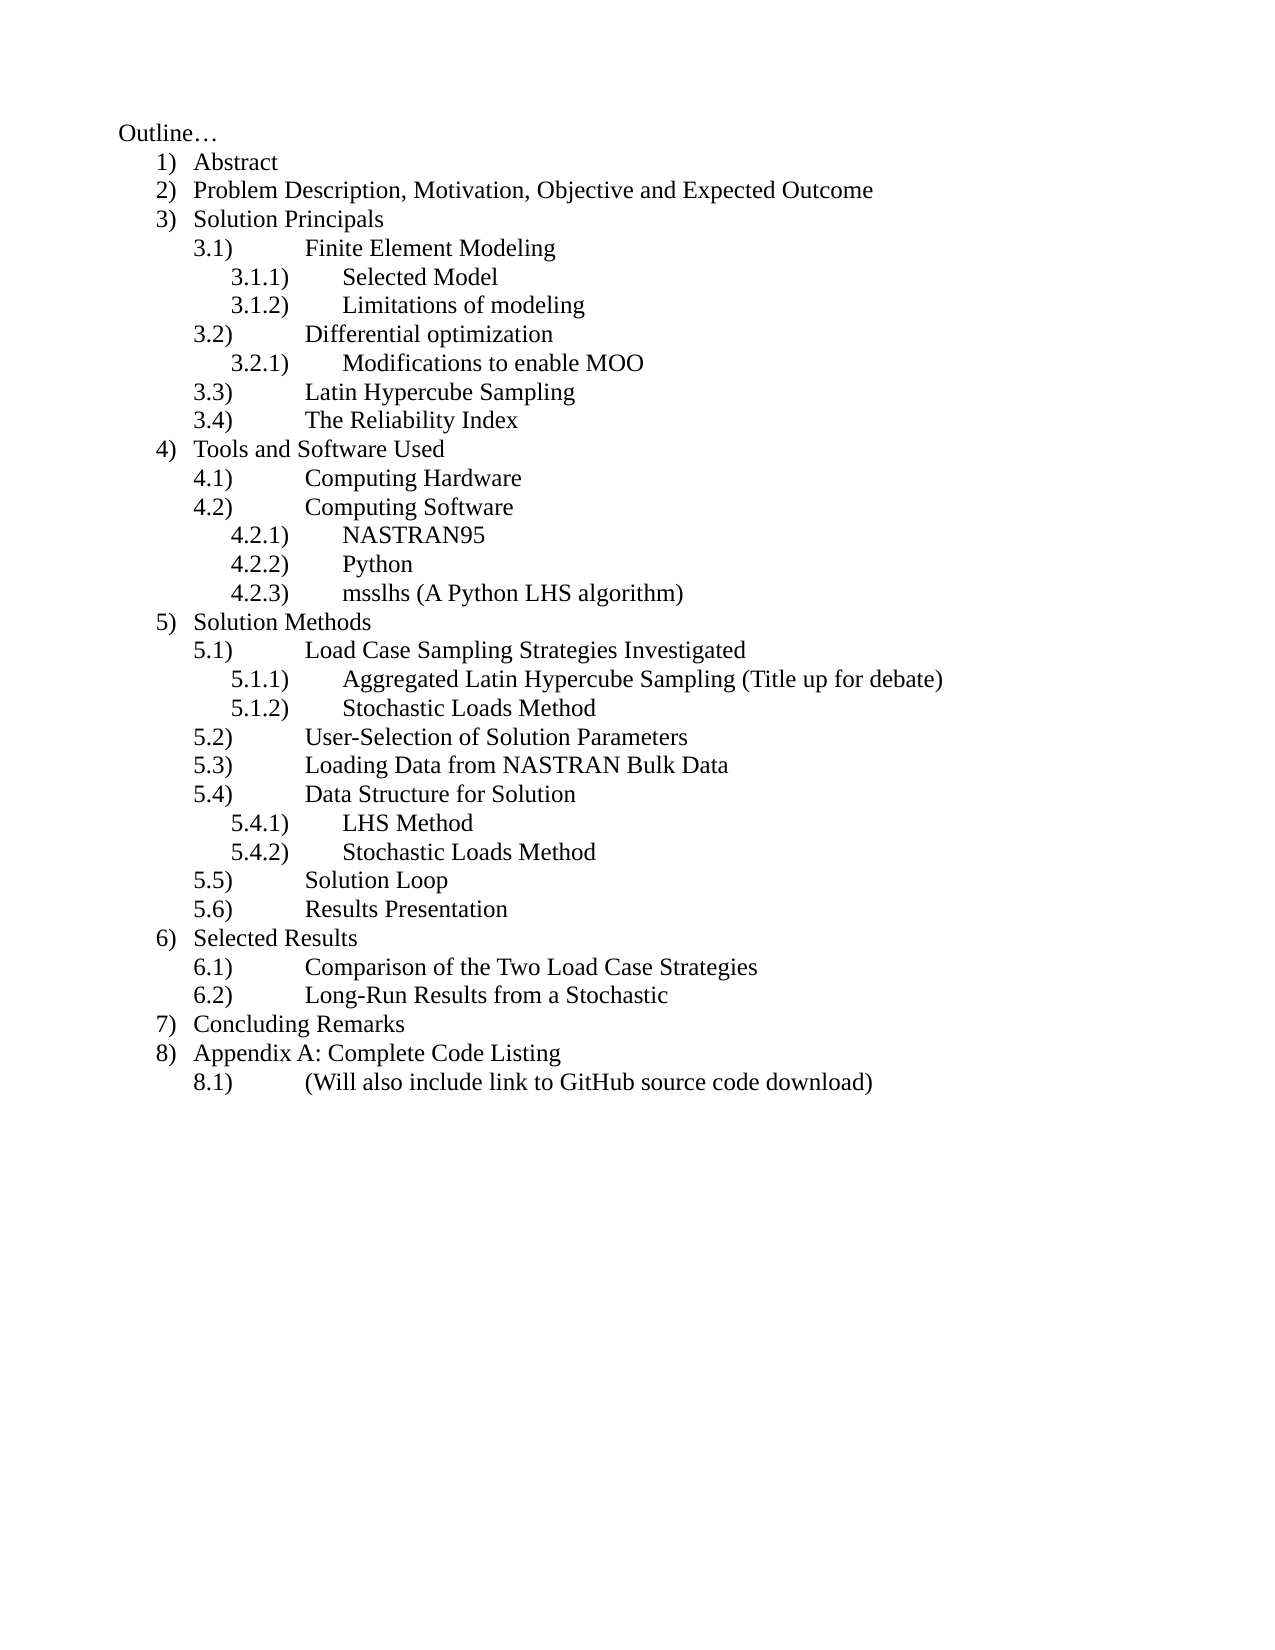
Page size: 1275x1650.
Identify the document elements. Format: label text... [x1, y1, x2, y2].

list Aggregated Latin Hypercube Sampling (Title up for debate) [231, 664, 1157, 693]
list Limitations of modeling [231, 291, 1157, 319]
list Python [231, 549, 1157, 578]
list NASTRAN95 [231, 521, 1157, 549]
list Stochastic Loads Method [231, 693, 1157, 722]
list Selected Results [156, 923, 1157, 952]
list Abstract [156, 147, 1157, 176]
list Selected Model [231, 262, 1157, 291]
text Outline… [118, 118, 1157, 147]
list Concluding Remarks [156, 1009, 1157, 1038]
list Results Presentation [193, 894, 1157, 923]
list Solution Principals [156, 204, 1157, 233]
list Solution Loop [193, 866, 1157, 894]
list Problem Description, Motivation, Objective and Expected Outcome [156, 176, 1157, 204]
list Solution Methods [156, 607, 1157, 636]
list The Reliability Index [193, 406, 1157, 434]
list Comparison of the Two Load Case Strategies [193, 952, 1157, 981]
list User-Selection of Solution Parameters [193, 722, 1157, 751]
list Long-Run Results from a Stochastic [193, 981, 1157, 1009]
list Load Case Sampling Strategies Investigated [193, 636, 1157, 664]
list Data Structure for Solution [193, 779, 1157, 808]
list Latin Hypercube Sampling [193, 377, 1157, 406]
list Finite Element Modeling [193, 233, 1157, 262]
list Computing Hardware [193, 463, 1157, 492]
list LHS Method [231, 808, 1157, 837]
list Modifications to enable MOO [231, 348, 1157, 377]
list msslhs (A Python LHS algorithm) [231, 578, 1157, 607]
list (Will also include link to GitHub source code download) [193, 1067, 1157, 1096]
list Tools and Software Used [156, 434, 1157, 463]
list Appendix A: Complete Code Listing [156, 1038, 1157, 1067]
list Computing Software [193, 492, 1157, 521]
list Differential optimization [193, 319, 1157, 348]
list Stochastic Loads Method [231, 837, 1157, 866]
list Loading Data from NASTRAN Bulk Data [193, 751, 1157, 779]
